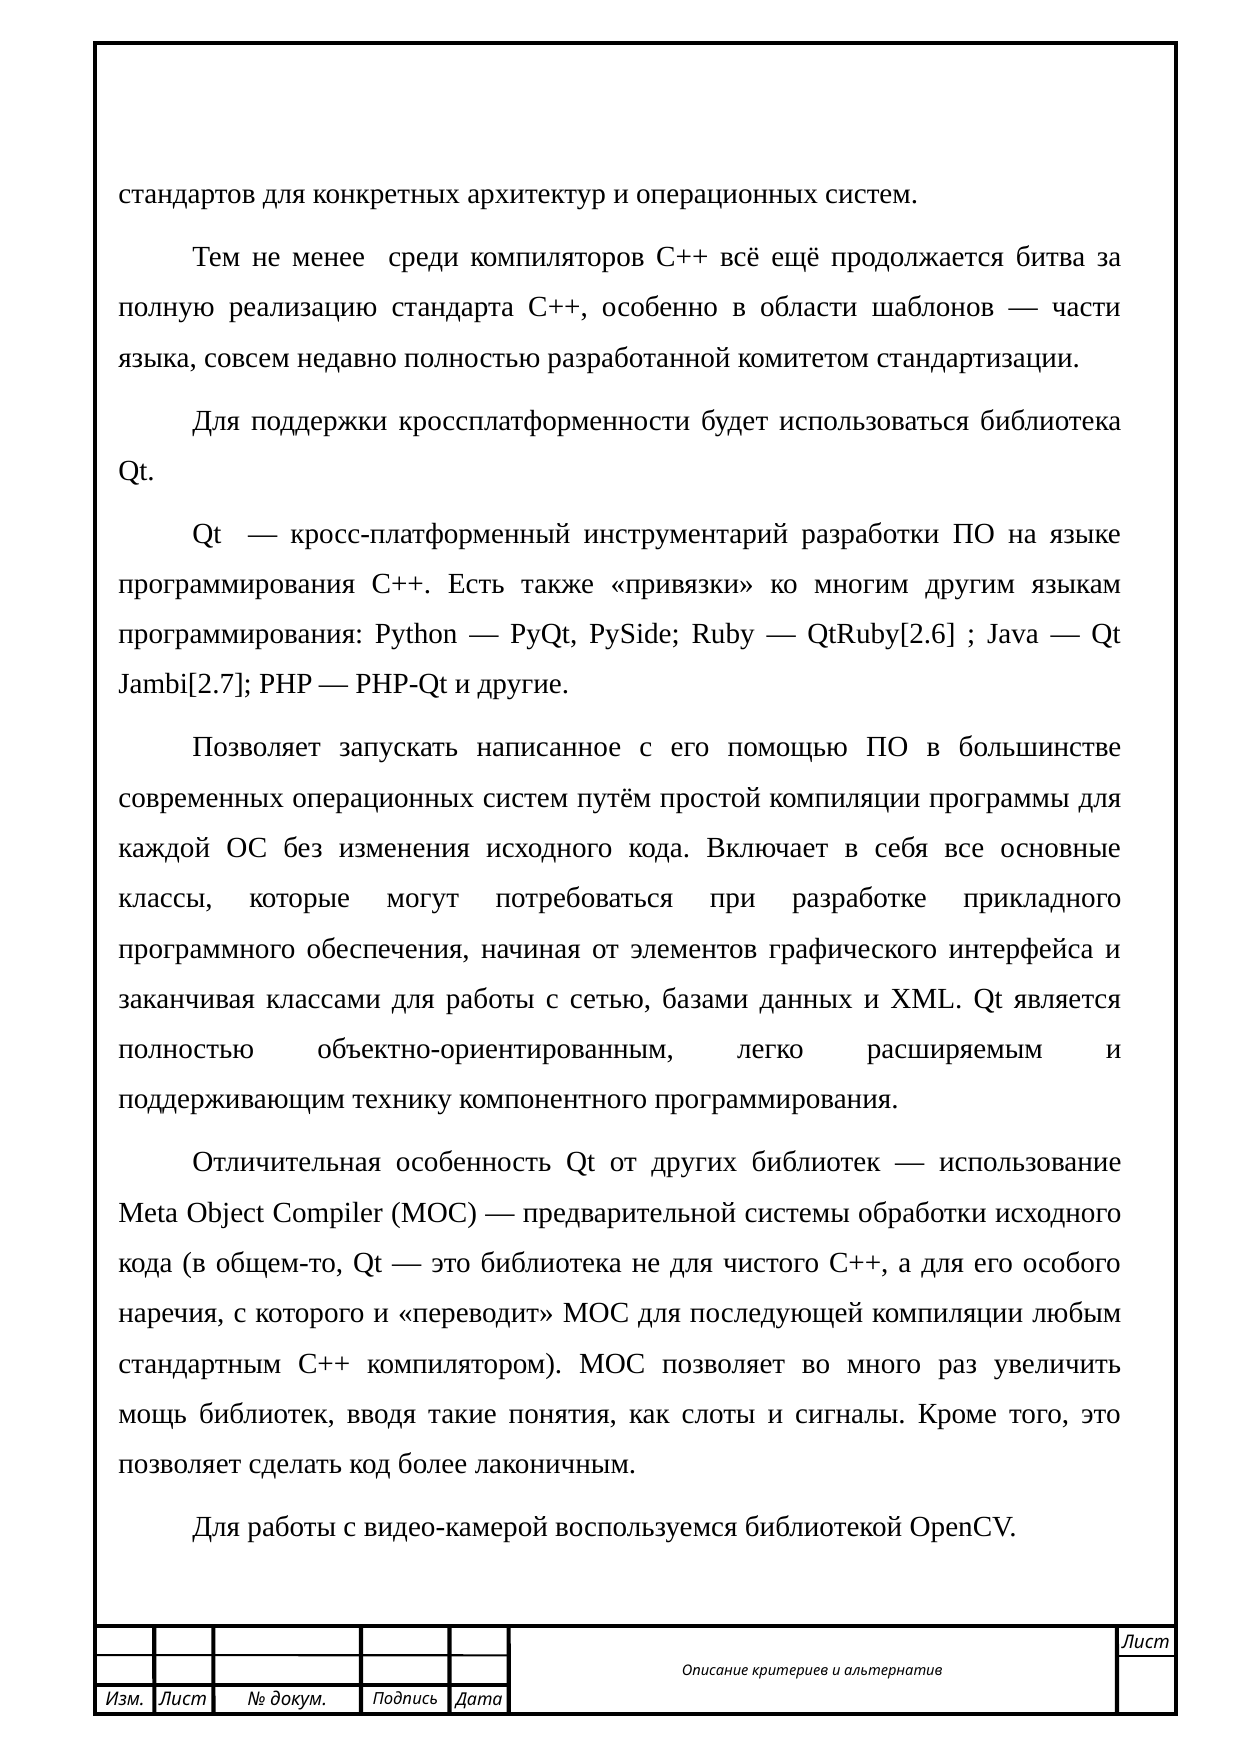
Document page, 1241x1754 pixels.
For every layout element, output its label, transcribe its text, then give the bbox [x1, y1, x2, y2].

text стандартов для конкретных архитектур и операционных систем. [118, 176, 1122, 210]
text Для работы с видео-камерой воспользуемся библиотекой OpenCV. [118, 1509, 1122, 1543]
text Для поддержки кроссплатформенности будет использоваться библиотека Qt. [118, 403, 1122, 486]
text Тем не менее среди компиляторов C++ всё ещё продолжается битва за полную реализацию стандарта C++, особенно в области шаблонов — части языка, совсем недавно полностью разработанной комитетом стандартизации. [118, 239, 1122, 373]
text Qt — кросс-платформенный инструментарий разработки ПО на языке программирования C++. Есть также «привязки» ко многим другим языкам программирования: Python — PyQt, PySide; Ruby — QtRuby[2.6] ; Java — Qt Jambi[2.7]; PHP — PHP-Qt и другие. [118, 516, 1122, 700]
text Позволяет запускать написанное с его помощью ПО в большинстве современных операционных систем путём простой компиляции программы для каждой ОС без изменения исходного кода. Включает в себя все основные классы, которые могут потребоваться при разработке прикладного программного обеспечения, начиная от элементов графического интерфейса и заканчивая классами для работы с сетью, базами данных и XML. Qt является полностью объектно-ориентированным, легко расширяемым и поддерживающим технику компонентного программирования. [118, 729, 1122, 1115]
text Отличительная особенность Qt от других библиотек — использование Meta Object Compiler (MOC) — предварительной системы обработки исходного кода (в общем-то, Qt — это библиотека не для чистого C++, а для его особого наречия, с которого и «переводит» MOC для последующей компиляции любым стандартным C++ компилятором). MOC позволяет во много раз увеличить мощь библиотек, вводя такие понятия, как слоты и сигналы. Кроме того, это позволяет сделать код более лаконичным. [118, 1144, 1122, 1480]
